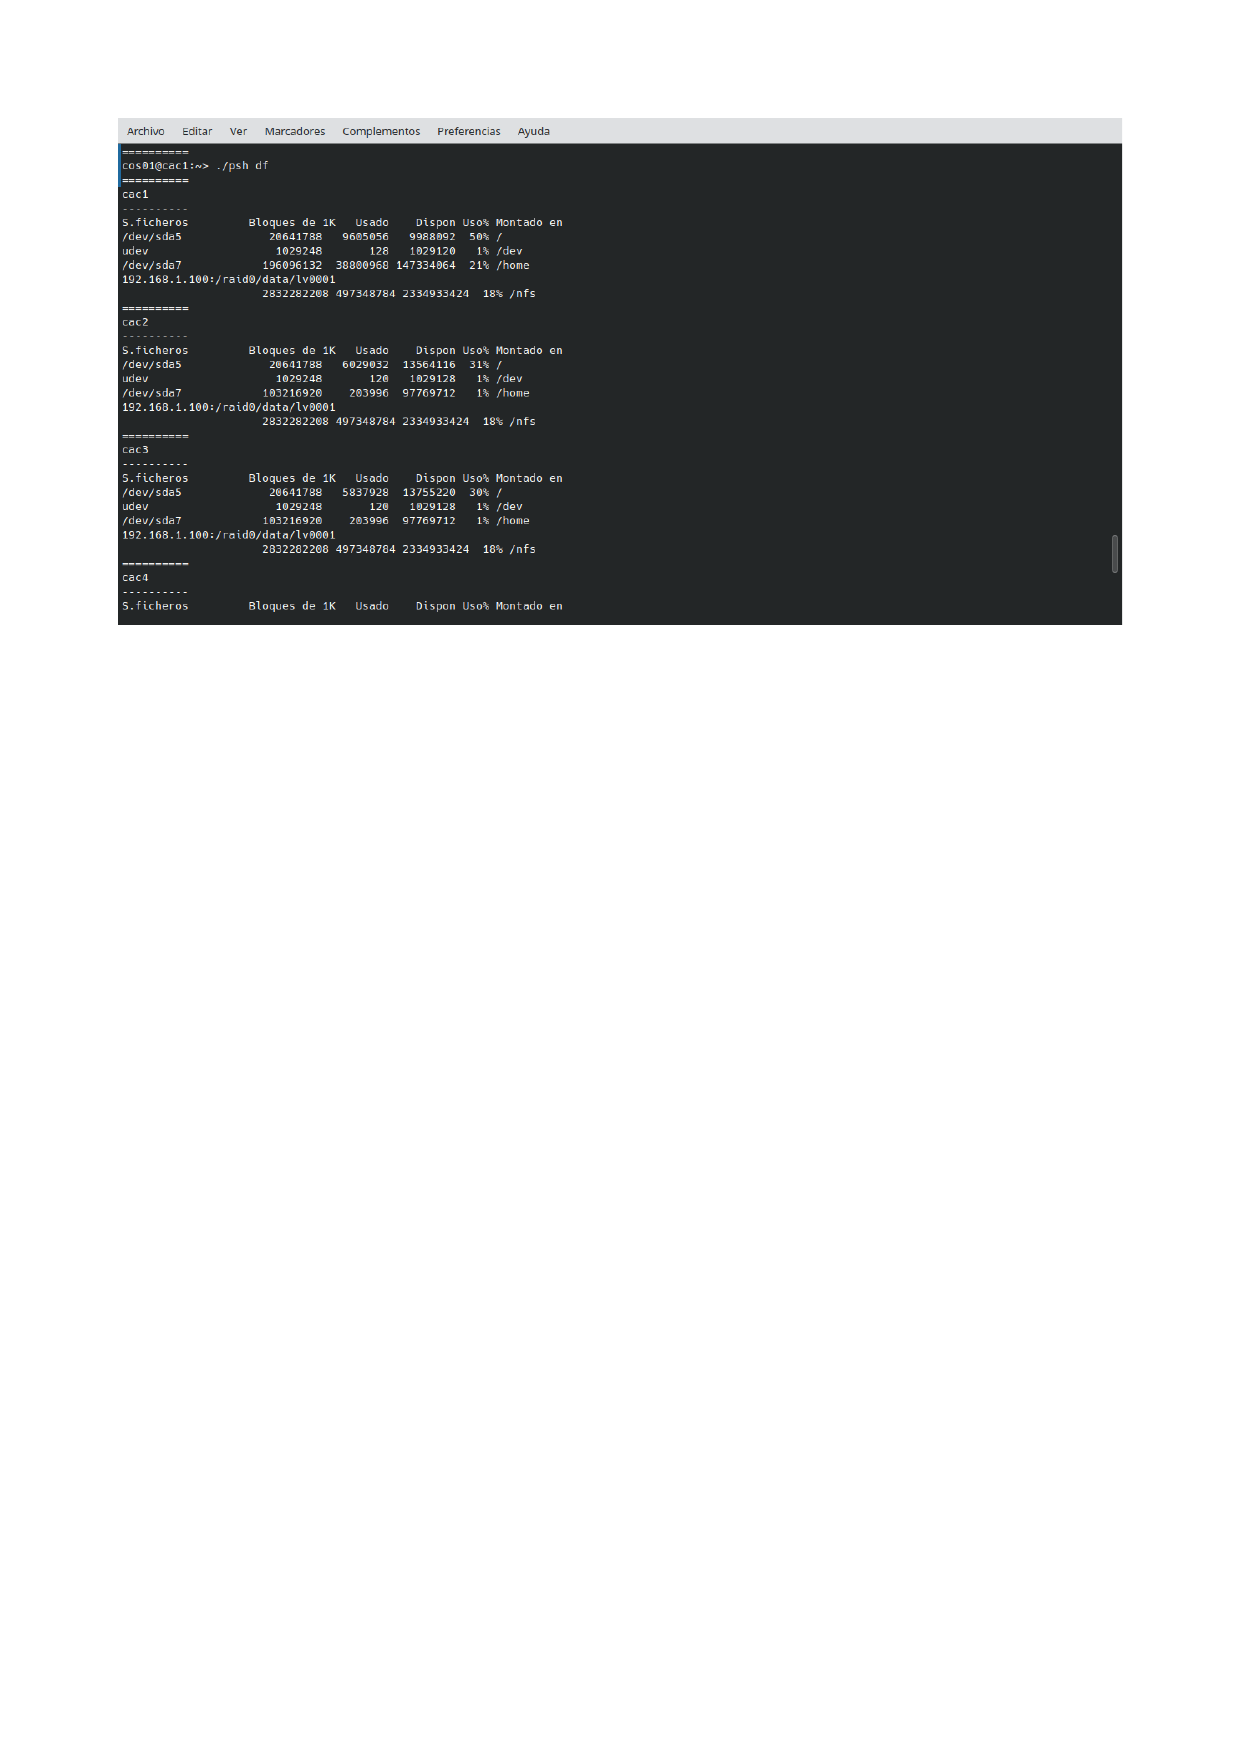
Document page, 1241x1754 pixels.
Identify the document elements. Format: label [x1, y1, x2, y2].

picture [118, 118, 1123, 625]
